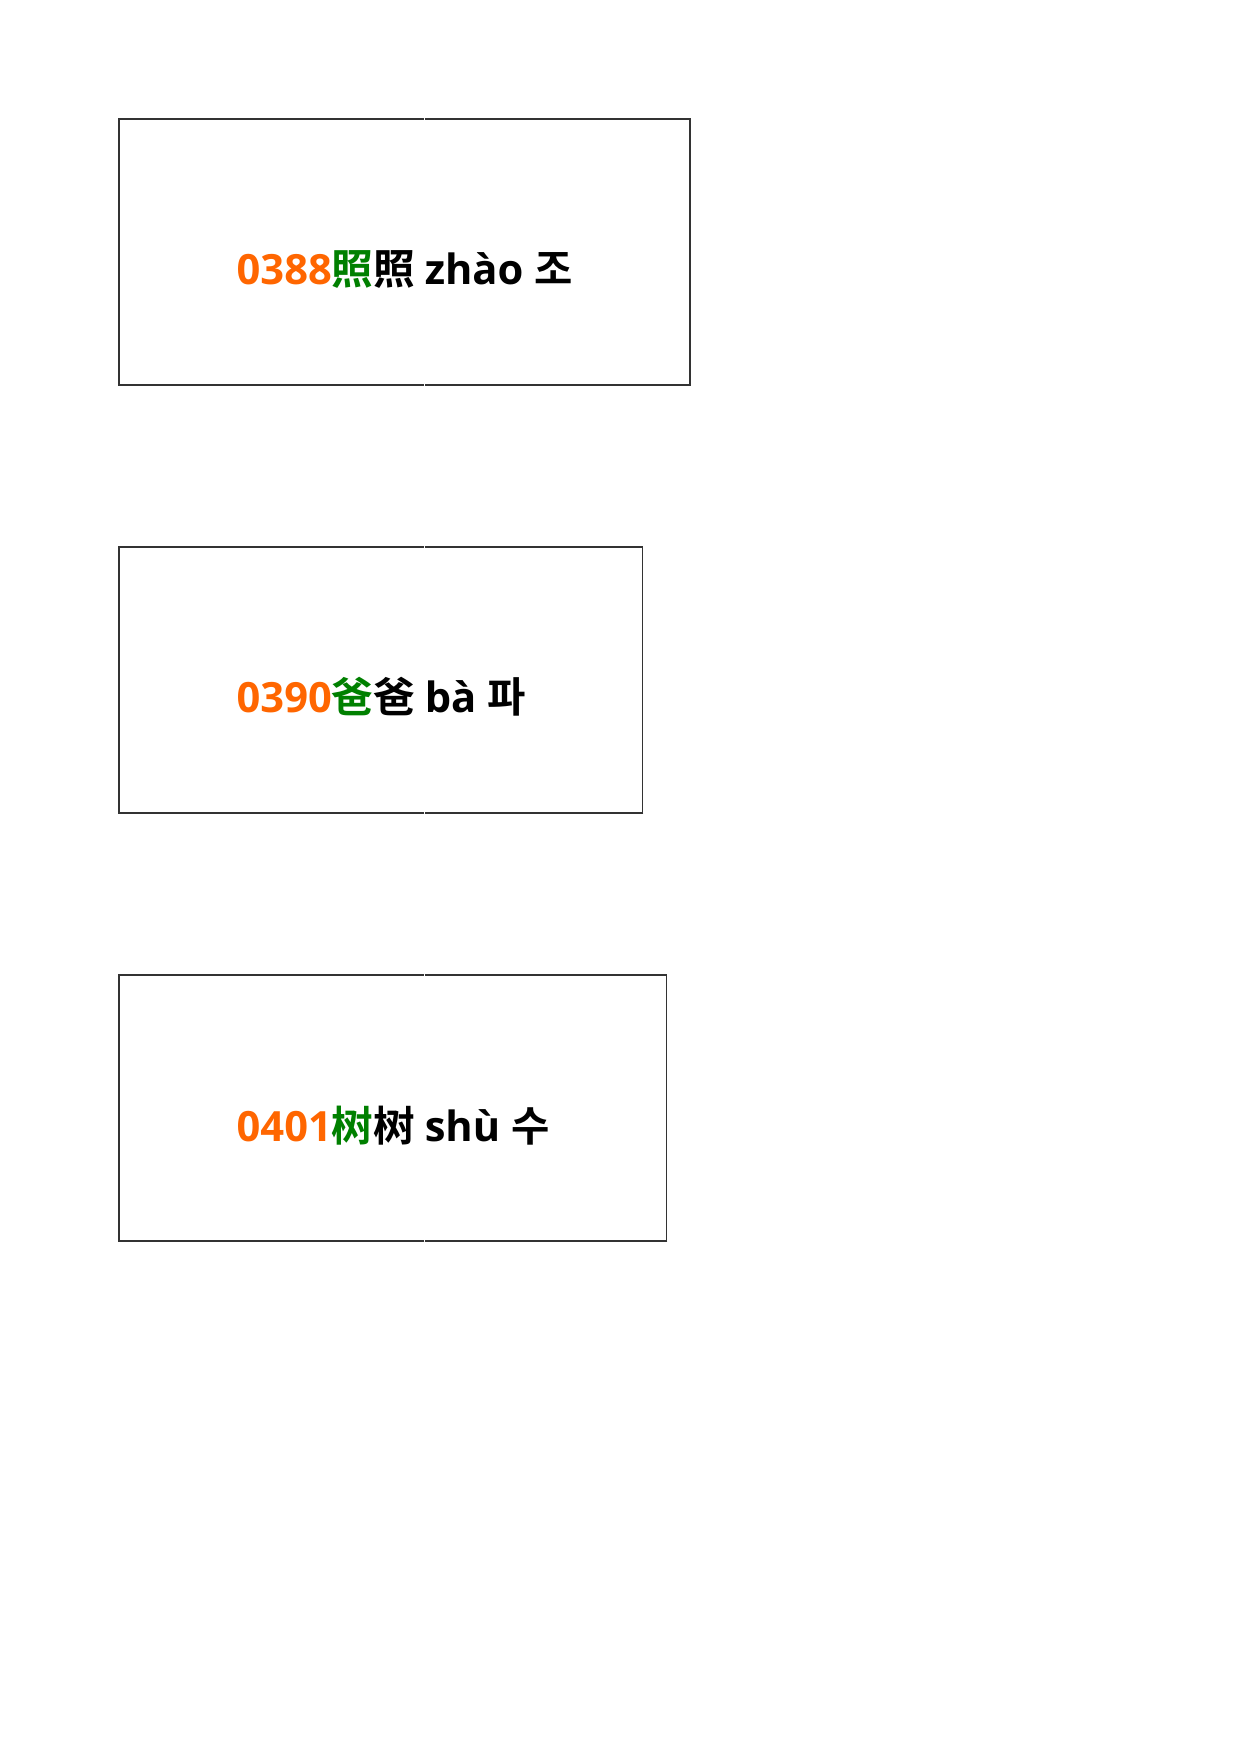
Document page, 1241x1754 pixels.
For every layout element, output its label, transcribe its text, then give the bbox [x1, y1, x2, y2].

text 0401树树 shù 수 [120, 975, 666, 1241]
text [667, 974, 1122, 1242]
text [691, 118, 1122, 386]
text 0390爸爸 bà 파 [120, 547, 642, 813]
text [643, 546, 1122, 814]
text 0388照照 zhào 조 [120, 119, 689, 385]
